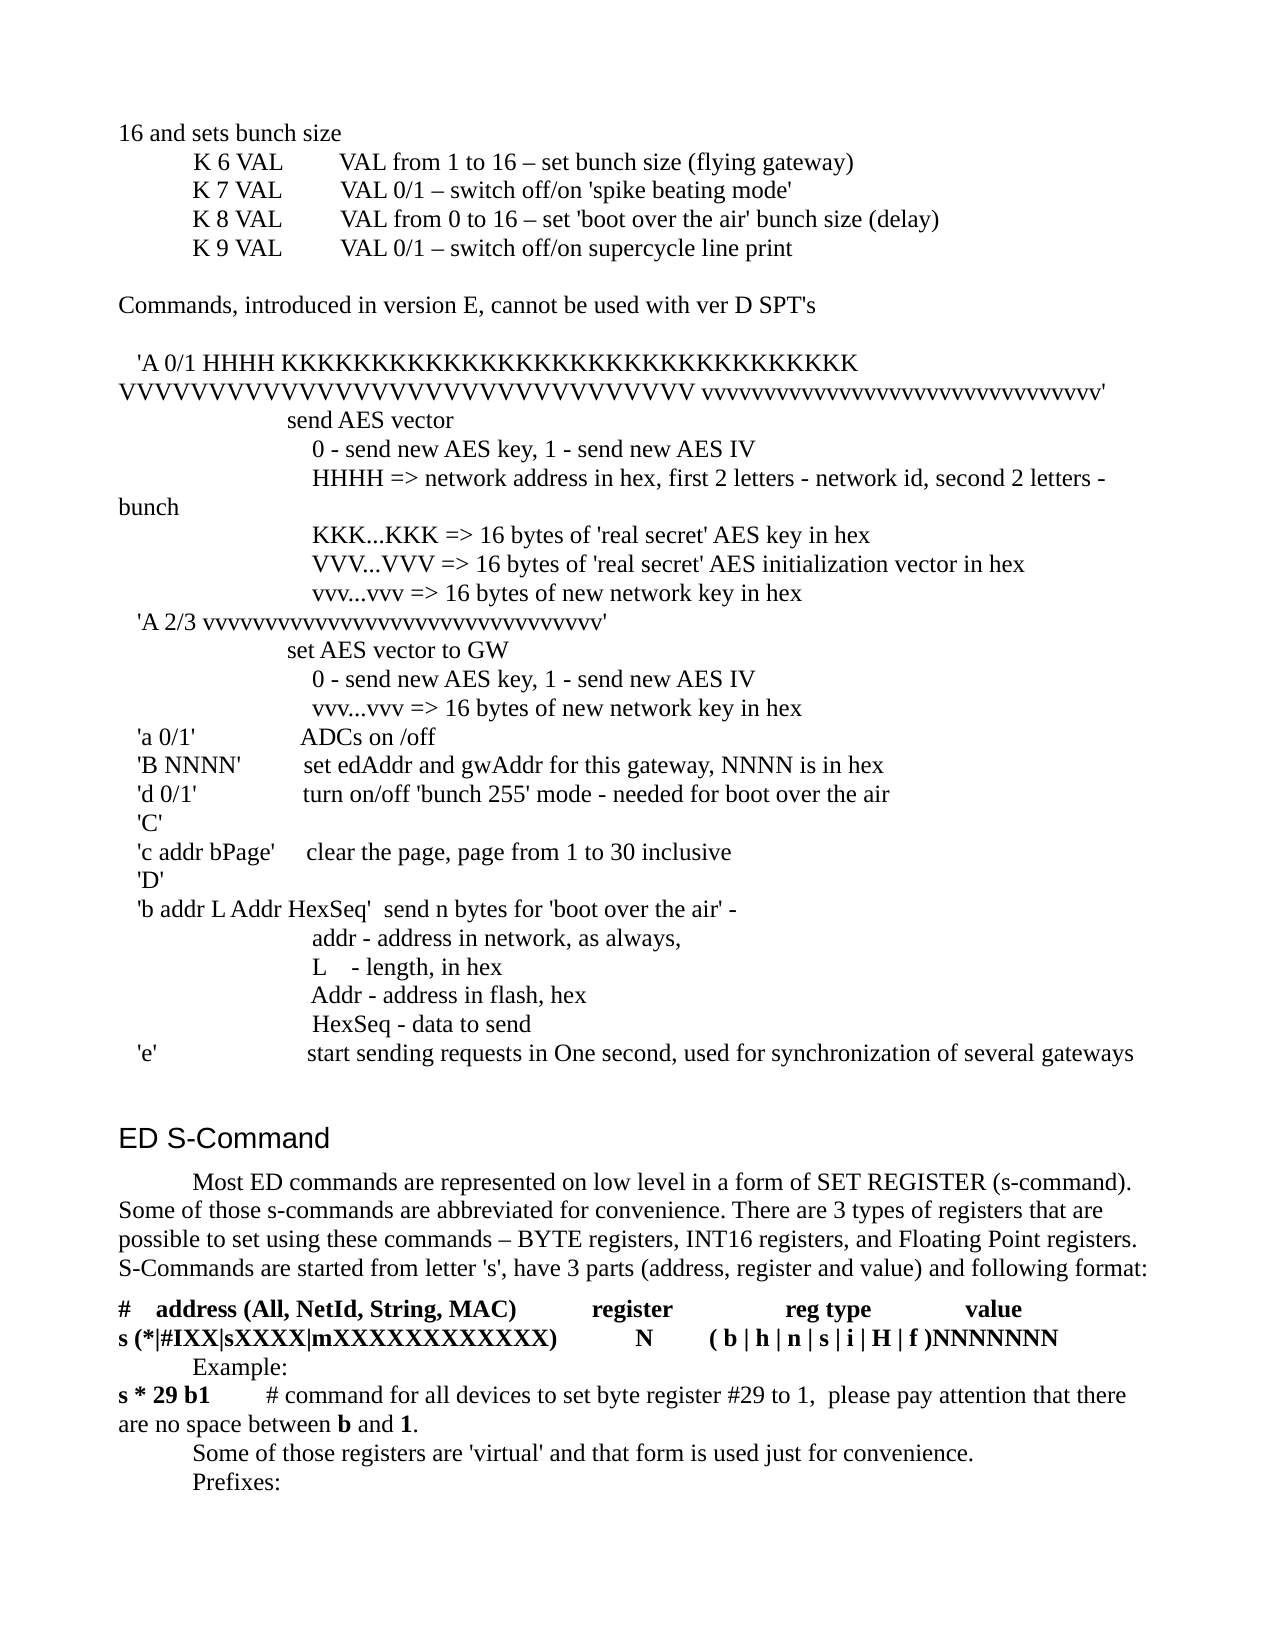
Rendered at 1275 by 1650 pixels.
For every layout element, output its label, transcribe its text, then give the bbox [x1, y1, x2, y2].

text K 9 VAL VAL 0/1 – switch off/on supercycle line print [118, 233, 1157, 262]
text K 6 VAL VAL from 1 to 16 – set bunch size (flying gateway) [118, 147, 1157, 176]
text Example: [118, 1352, 1157, 1380]
text # address (All, NetId, String, MAC) register reg type value [118, 1294, 1157, 1323]
subtitle ED S-Command [118, 1121, 1157, 1154]
text addr - address in network, as always, [118, 923, 1157, 952]
text Most ED commands are represented on low level in a form of SET REGISTER (s-command). Some of those s-commands are abbreviated for convenience. There are 3 types of registers that are possible to set using these commands – BYTE registers, INT16 registers, and Floating Point registers. S-Commands are started from letter 's', have 3 parts (address, register and value) and following format: [118, 1167, 1157, 1282]
text set AES vector to GW [118, 636, 1157, 664]
text HexSeq - data to send [118, 1009, 1157, 1038]
text 0 - send new AES key, 1 - send new AES IV [118, 664, 1157, 693]
text HHHH => network address in hex, first 2 letters - network id, second 2 letters - bunch [118, 463, 1157, 521]
text 0 - send new AES key, 1 - send new AES IV [118, 434, 1157, 463]
text vvv...vvv => 16 bytes of new network key in hex [118, 693, 1157, 722]
text s * 29 b1 # command for all devices to set byte register #29 to 1, please pay attention that there are no space between b and 1. [118, 1380, 1157, 1438]
text K 7 VAL VAL 0/1 – switch off/on 'spike beating mode' [118, 176, 1157, 204]
text K 8 VAL VAL from 0 to 16 – set 'boot over the air' bunch size (delay) [118, 204, 1157, 233]
text VVV...VVV => 16 bytes of 'real secret' AES initialization vector in hex [118, 549, 1157, 578]
text 'b addr L Addr HexSeq' send n bytes for 'boot over the air' - [118, 894, 1157, 923]
text send AES vector [118, 406, 1157, 434]
text L - length, in hex [118, 952, 1157, 981]
text Commands, introduced in version E, cannot be used with ver D SPT's [118, 291, 1157, 319]
text Some of those registers are 'virtual' and that form is used just for convenience. [118, 1438, 1157, 1467]
text KKK...KKK => 16 bytes of 'real secret' AES key in hex [118, 521, 1157, 549]
text 'B NNNN' set edAddr and gwAddr for this gateway, NNNN is in hex [118, 751, 1157, 779]
text 'c addr bPage' clear the page, page from 1 to 30 inclusive [118, 837, 1157, 866]
text Addr - address in flash, hex [118, 981, 1157, 1009]
text 'd 0/1' turn on/off 'bunch 255' mode - needed for boot over the air [118, 779, 1157, 808]
text 'D' [118, 866, 1157, 894]
text 'a 0/1' ADCs on /off [118, 722, 1157, 751]
text s (*|#IXX|sXXXX|mXXXXXXXXXXXX) N ( b | h | n | s | i | H | f )NNNNNNN [118, 1323, 1157, 1352]
text Prefixes: [118, 1467, 1157, 1495]
text 16 and sets bunch size [118, 118, 1157, 147]
text 'A 0/1 HHHH KKKKKKKKKKKKKKKKKKKKKKKKKKKKKKKK VVVVVVVVVVVVVVVVVVVVVVVVVVVVVVVV vvvvvvvvvvvvvvvvvvvvvvvvvvvvvvvv' [118, 348, 1157, 406]
text 'e' start sending requests in One second, used for synchronization of several gateways [118, 1038, 1157, 1067]
text 'A 2/3 vvvvvvvvvvvvvvvvvvvvvvvvvvvvvvvv' [118, 607, 1157, 636]
text vvv...vvv => 16 bytes of new network key in hex [118, 578, 1157, 607]
text 'C' [118, 808, 1157, 837]
